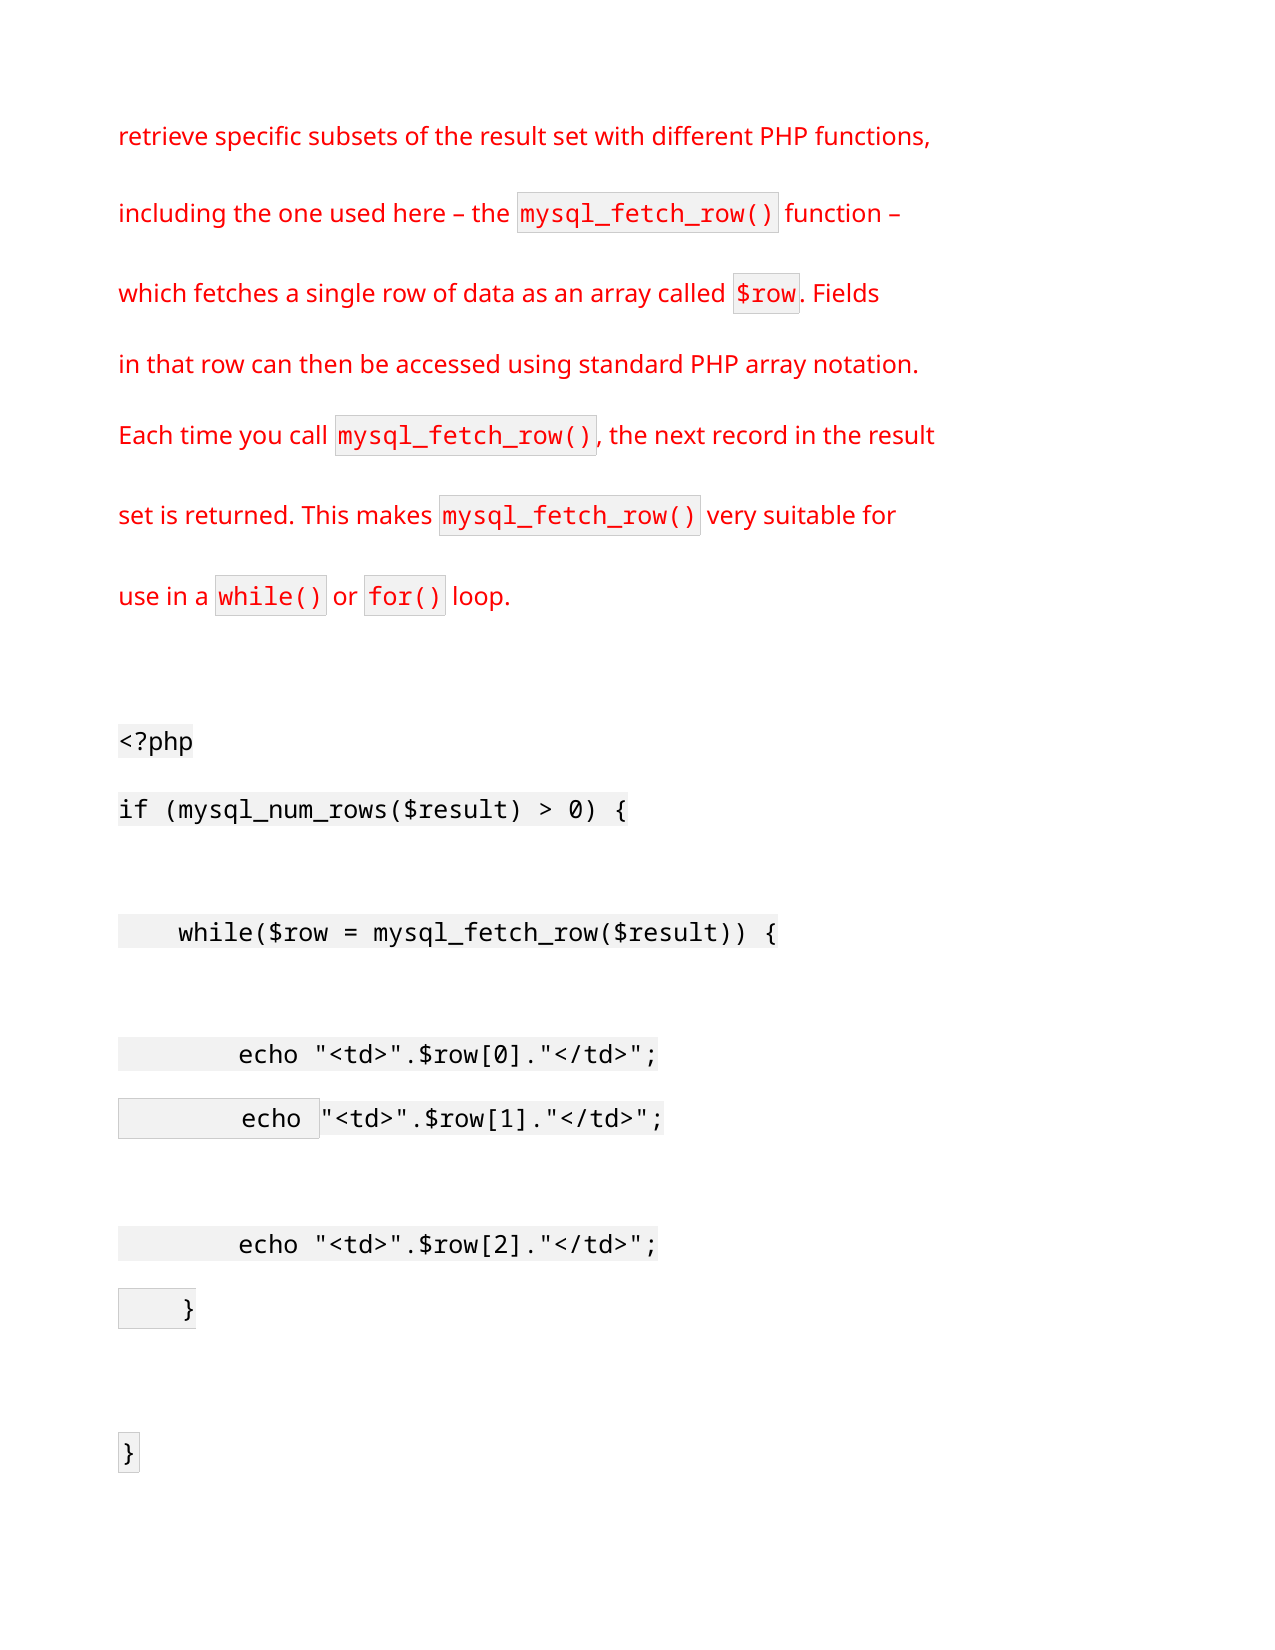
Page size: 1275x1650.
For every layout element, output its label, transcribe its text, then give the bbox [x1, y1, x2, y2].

list if (mysql_num_rows($result) > 0) { while($row = mysql_fetch_row($result)) { echo "<td>".$row[0]."</td>"; [118, 792, 1157, 1071]
list echo "<td>".$row[1]."</td>"; echo "<td>".$row[2]."</td>"; [118, 1098, 1157, 1261]
list } } [118, 1288, 1157, 1472]
list Each time you call mysql_fetch_row(), the next record in the result set is returned. This makes mysql_fetch_row() very suitable for use in a while() or for() loop. [118, 415, 1157, 615]
list <?php [118, 655, 1157, 758]
list retrieve specific subsets of the result set with different PHP functions, including the one used here – the mysql_fetch_row() function – which fetches a single row of data as an array called $row. Fields in that row can then be accessed using standard PHP array notation. [118, 118, 1157, 381]
